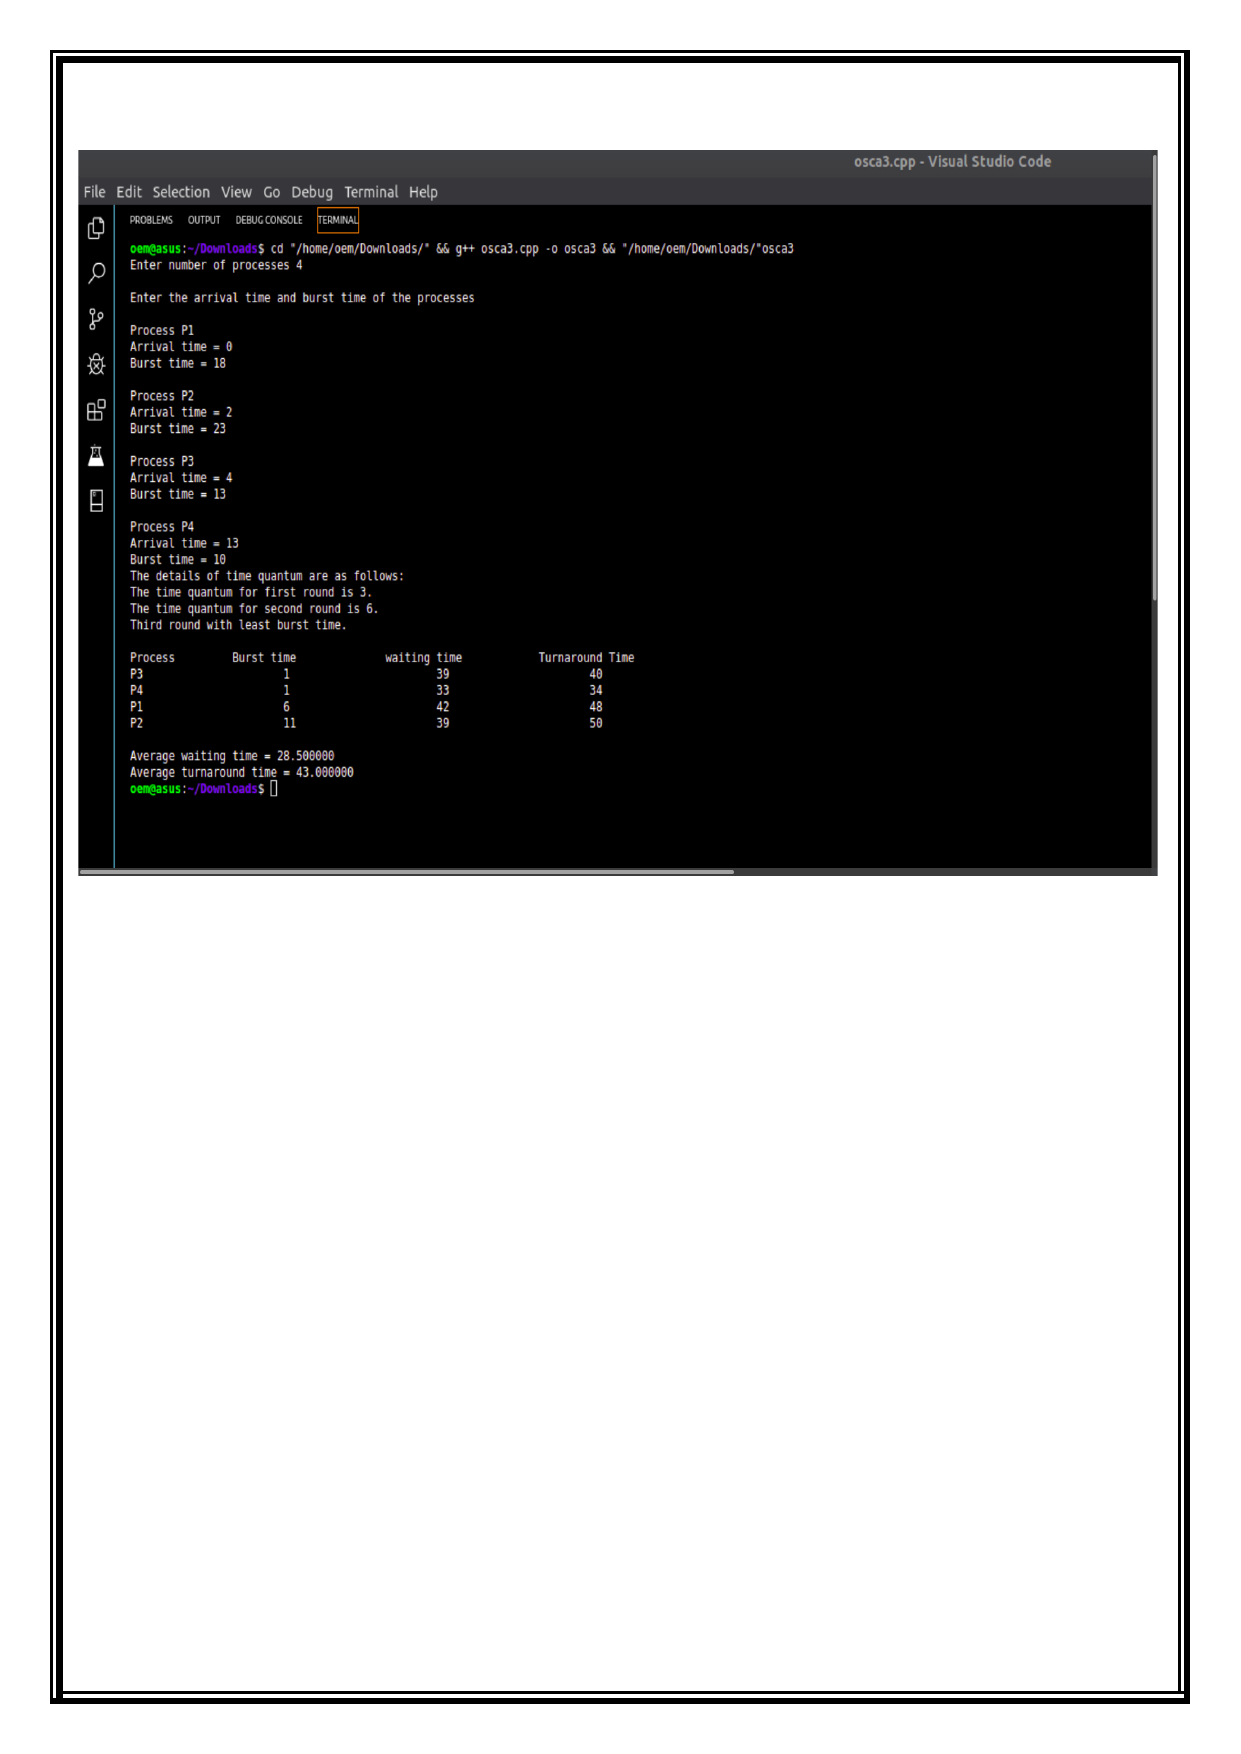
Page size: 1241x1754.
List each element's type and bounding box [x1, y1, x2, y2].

picture [78, 150, 1158, 876]
